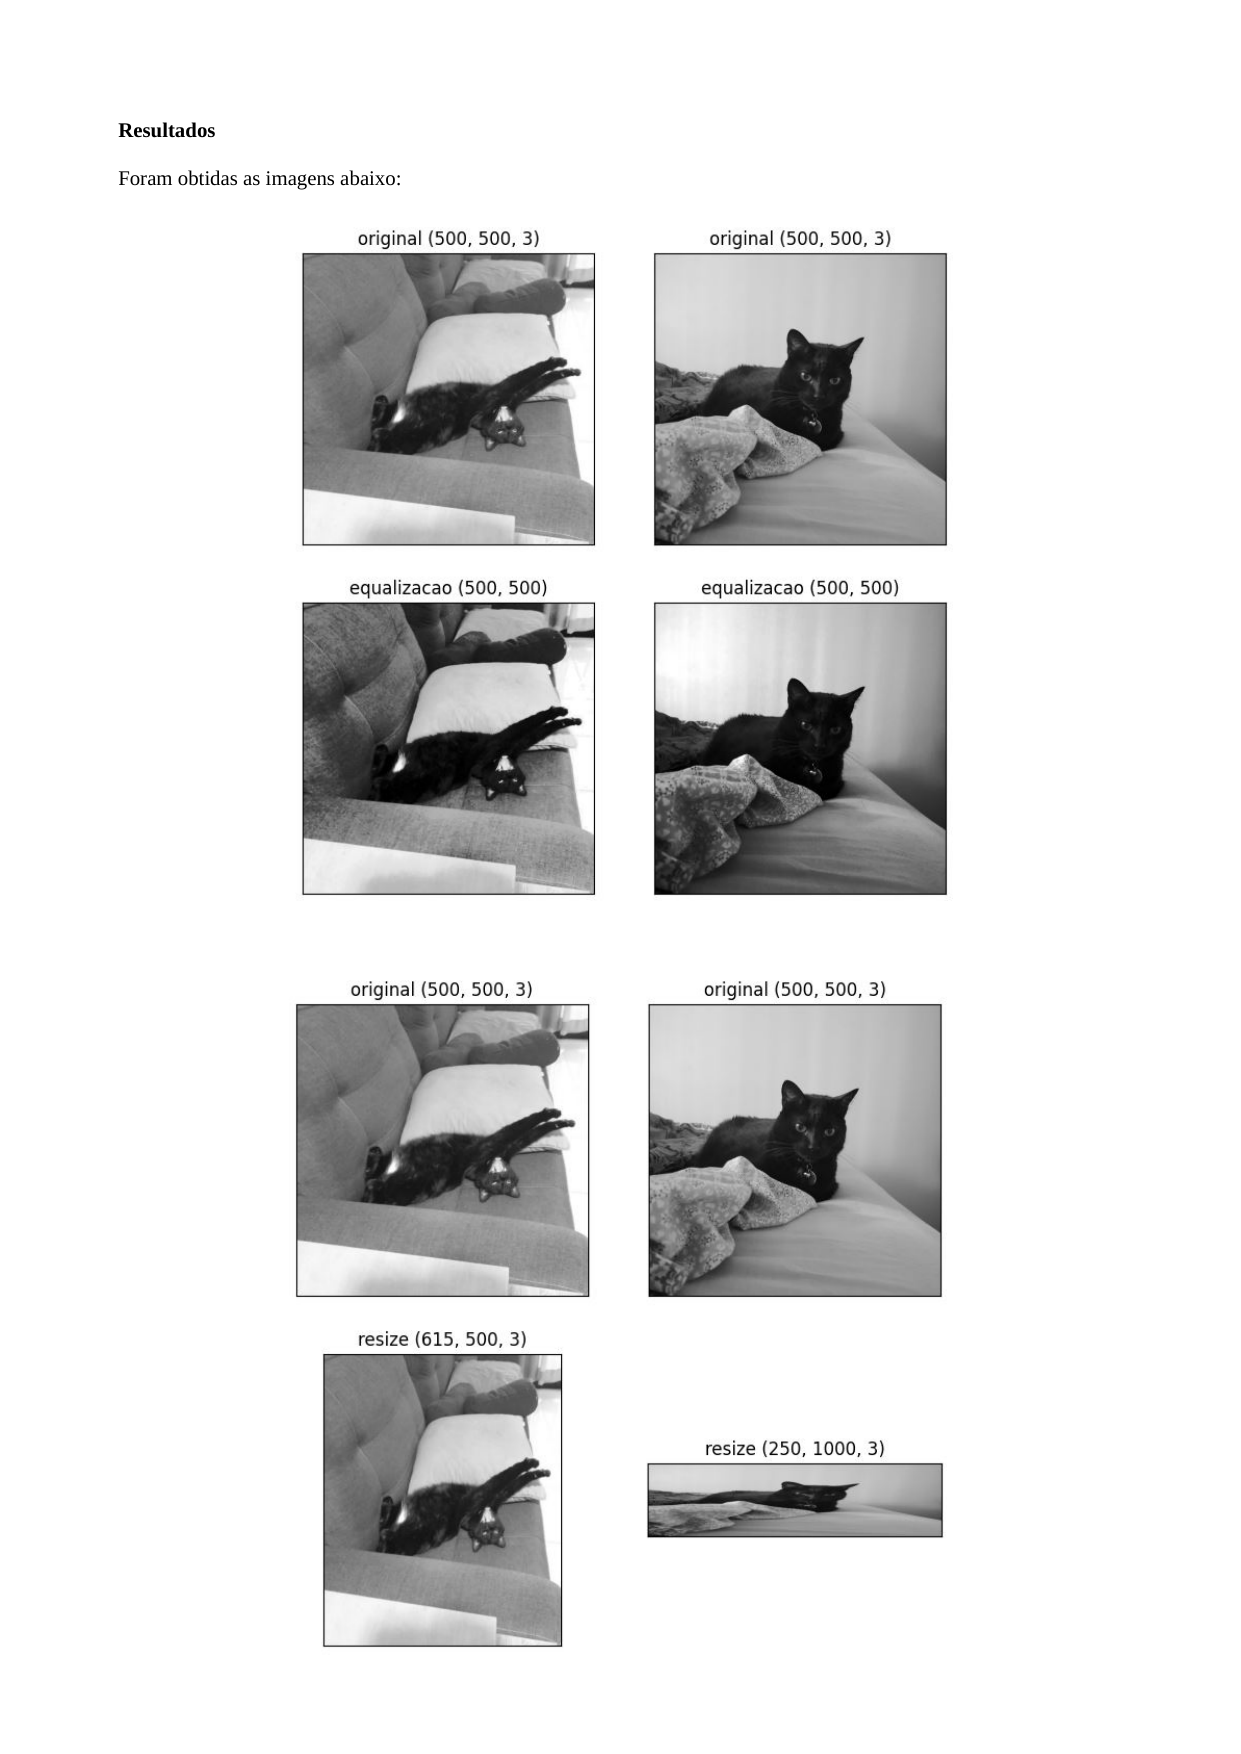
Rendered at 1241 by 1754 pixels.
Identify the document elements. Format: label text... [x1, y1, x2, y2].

text Resultados [118, 118, 1122, 142]
picture [287, 219, 953, 901]
picture [288, 972, 952, 1655]
text Foram obtidas as imagens abaixo: [118, 166, 1122, 190]
